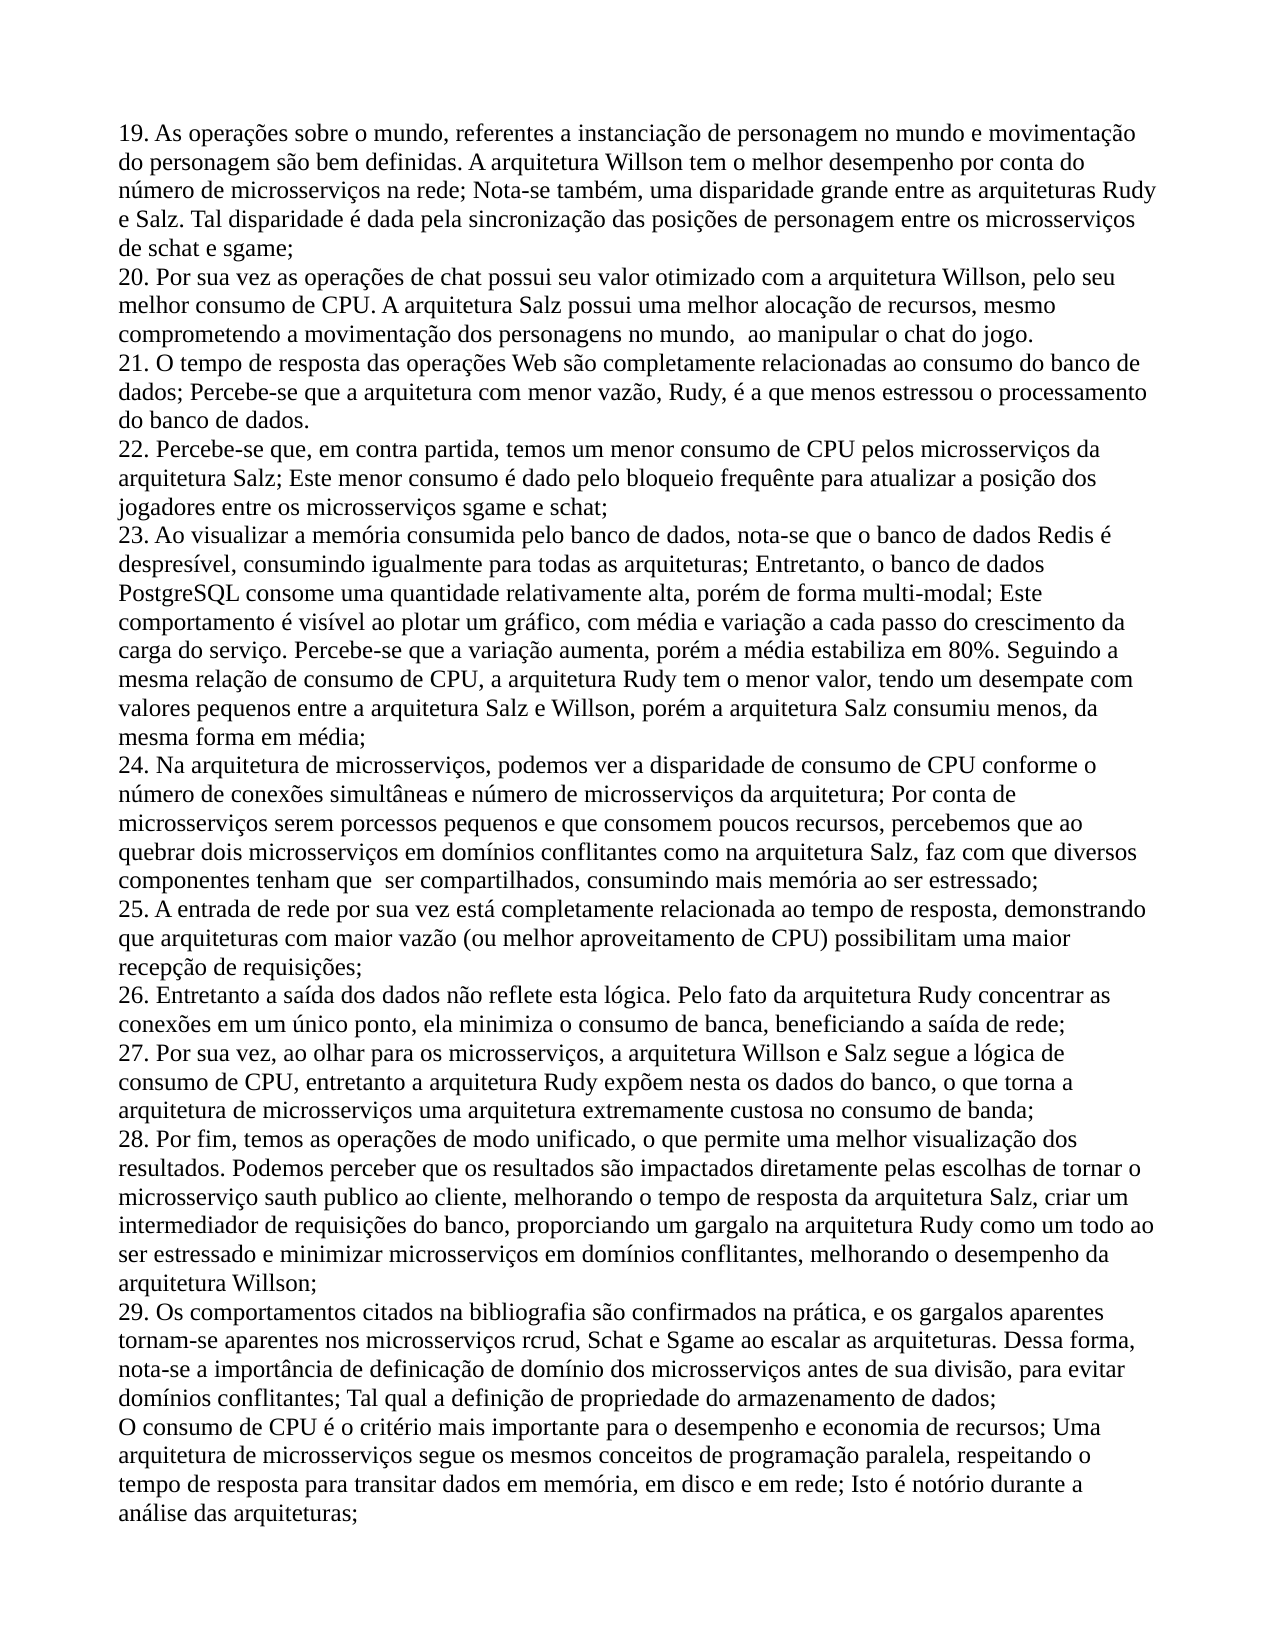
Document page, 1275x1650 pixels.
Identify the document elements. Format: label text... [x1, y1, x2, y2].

text 29. Os comportamentos citados na bibliografia são confirmados na prática, e os gargalos aparentes tornam-se aparentes nos microsserviços rcrud, Schat e Sgame ao escalar as arquiteturas. Dessa forma, nota-se a importância de definicação de domínio dos microsserviços antes de sua divisão, para evitar domínios conflitantes; Tal qual a definição de propriedade do armazenamento de dados; [118, 1297, 1157, 1412]
text 28. Por fim, temos as operações de modo unificado, o que permite uma melhor visualização dos resultados. Podemos perceber que os resultados são impactados diretamente pelas escolhas de tornar o microsserviço sauth publico ao cliente, melhorando o tempo de resposta da arquitetura Salz, criar um intermediador de requisições do banco, proporciando um gargalo na arquitetura Rudy como um todo ao ser estressado e minimizar microsserviços em domínios conflitantes, melhorando o desempenho da arquitetura Willson; [118, 1124, 1157, 1297]
text 25. A entrada de rede por sua vez está completamente relacionada ao tempo de resposta, demonstrando que arquiteturas com maior vazão (ou melhor aproveitamento de CPU) possibilitam uma maior recepção de requisições; [118, 894, 1157, 981]
text 23. Ao visualizar a memória consumida pelo banco de dados, nota-se que o banco de dados Redis é despresível, consumindo igualmente para todas as arquiteturas; Entretanto, o banco de dados PostgreSQL consome uma quantidade relativamente alta, porém de forma multi-modal; Este comportamento é visível ao plotar um gráfico, com média e variação a cada passo do crescimento da carga do serviço. Percebe-se que a variação aumenta, porém a média estabiliza em 80%. Seguindo a mesma relação de consumo de CPU, a arquitetura Rudy tem o menor valor, tendo um desempate com valores pequenos entre a arquitetura Salz e Willson, porém a arquitetura Salz consumiu menos, da mesma forma em média; [118, 521, 1157, 751]
text 21. O tempo de resposta das operações Web são completamente relacionadas ao consumo do banco de dados; Percebe-se que a arquitetura com menor vazão, Rudy, é a que menos estressou o processamento do banco de dados. [118, 348, 1157, 434]
text 26. Entretanto a saída dos dados não reflete esta lógica. Pelo fato da arquitetura Rudy concentrar as conexões em um único ponto, ela minimiza o consumo de banca, beneficiando a saída de rede; [118, 981, 1157, 1038]
text 19. As operações sobre o mundo, referentes a instanciação de personagem no mundo e movimentação do personagem são bem definidas. A arquitetura Willson tem o melhor desempenho por conta do número de microsserviços na rede; Nota-se também, uma disparidade grande entre as arquiteturas Rudy e Salz. Tal disparidade é dada pela sincronização das posições de personagem entre os microsserviços de schat e sgame; [118, 118, 1157, 262]
text 24. Na arquitetura de microsserviços, podemos ver a disparidade de consumo de CPU conforme o número de conexões simultâneas e número de microsserviços da arquitetura; Por conta de microsserviços serem porcessos pequenos e que consomem poucos recursos, percebemos que ao quebrar dois microsserviços em domínios conflitantes como na arquitetura Salz, faz com que diversos componentes tenham que ser compartilhados, consumindo mais memória ao ser estressado; [118, 751, 1157, 894]
text 27. Por sua vez, ao olhar para os microsserviços, a arquitetura Willson e Salz segue a lógica de consumo de CPU, entretanto a arquitetura Rudy expõem nesta os dados do banco, o que torna a arquitetura de microsserviços uma arquitetura extremamente custosa no consumo de banda; [118, 1038, 1157, 1124]
text 22. Percebe-se que, em contra partida, temos um menor consumo de CPU pelos microsserviços da arquitetura Salz; Este menor consumo é dado pelo bloqueio frequênte para atualizar a posição dos jogadores entre os microsserviços sgame e schat; [118, 434, 1157, 521]
text O consumo de CPU é o critério mais importante para o desempenho e economia de recursos; Uma arquitetura de microsserviços segue os mesmos conceitos de programação paralela, respeitando o tempo de resposta para transitar dados em memória, em disco e em rede; Isto é notório durante a análise das arquiteturas; [118, 1412, 1157, 1527]
text 20. Por sua vez as operações de chat possui seu valor otimizado com a arquitetura Willson, pelo seu melhor consumo de CPU. A arquitetura Salz possui uma melhor alocação de recursos, mesmo comprometendo a movimentação dos personagens no mundo, ao manipular o chat do jogo. [118, 262, 1157, 348]
